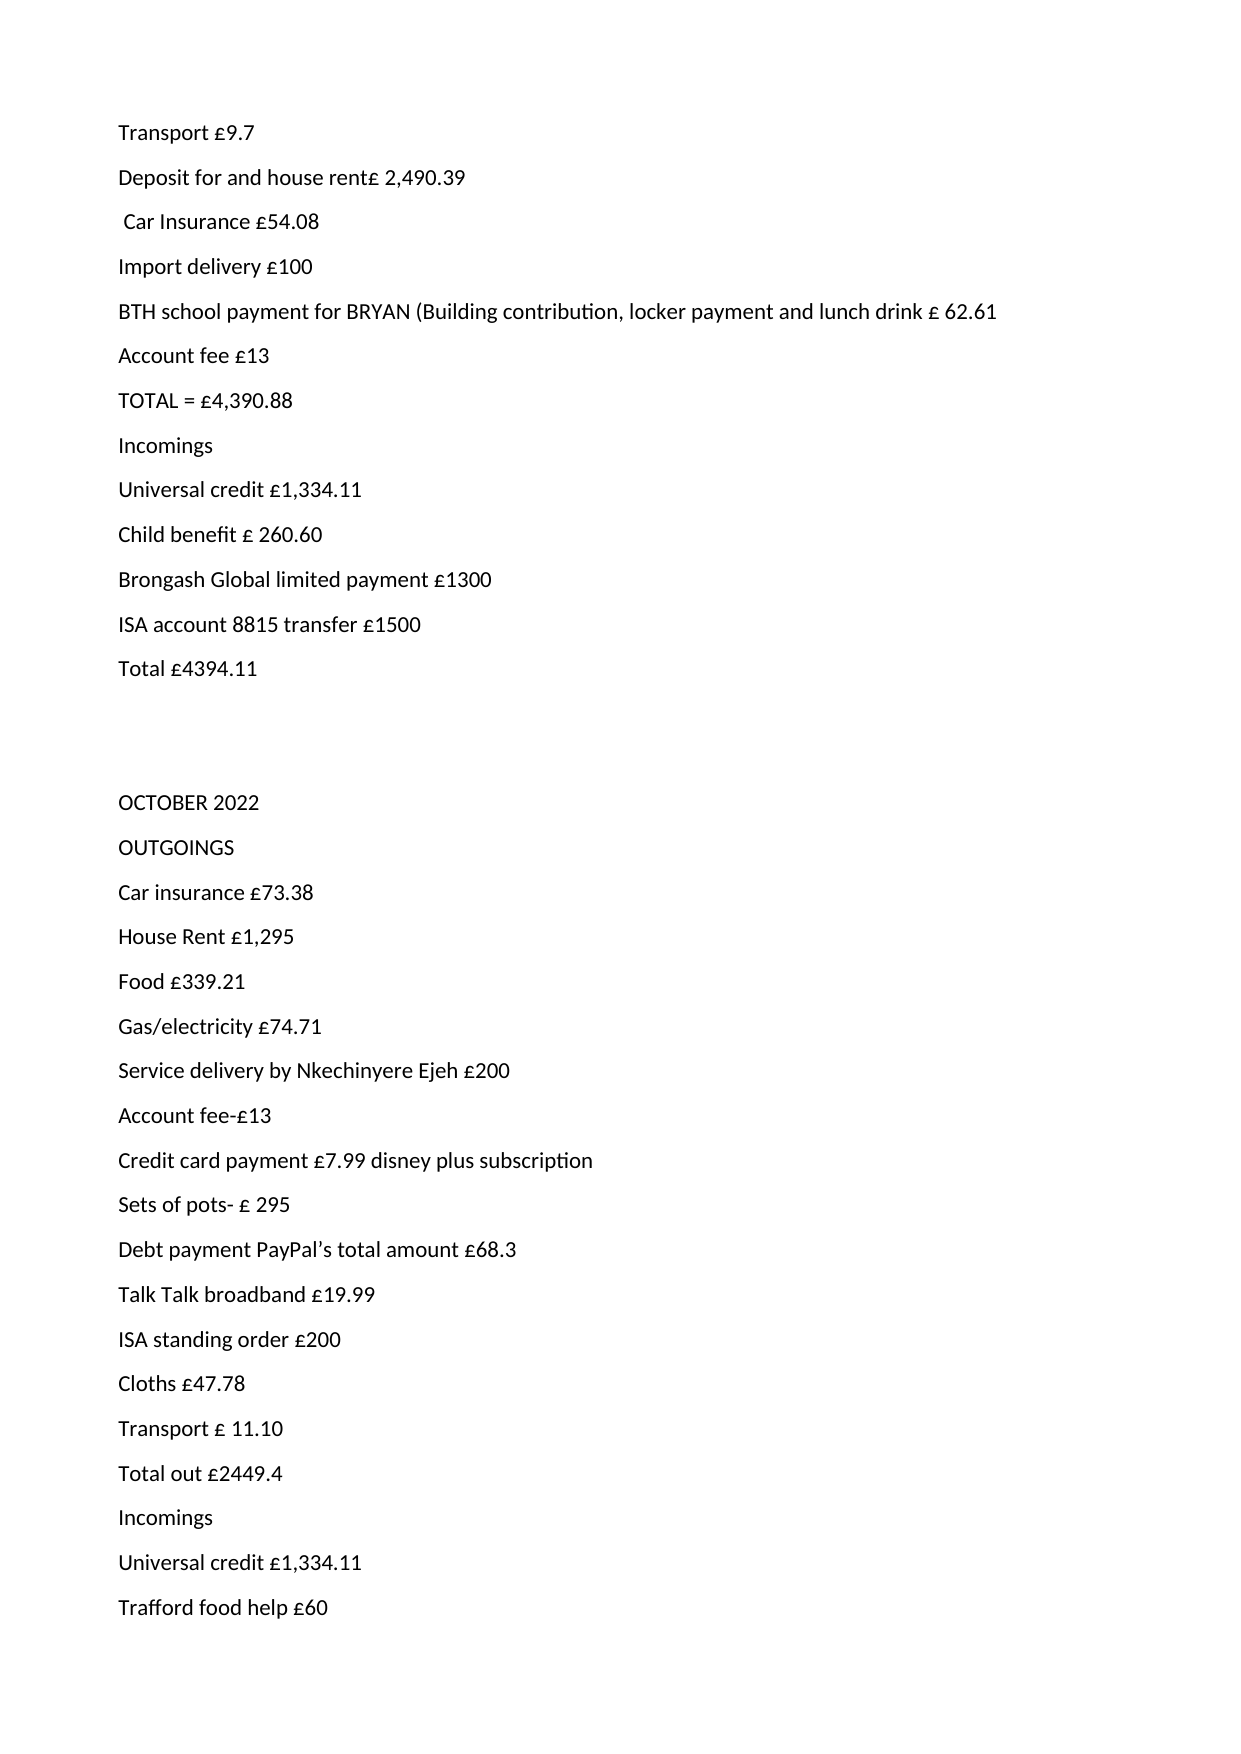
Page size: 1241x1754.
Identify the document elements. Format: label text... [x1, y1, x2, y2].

text Total £4394.11 [118, 654, 1122, 682]
text Sets of pots- £ 295 [118, 1191, 1122, 1219]
text ISA account 8815 transfer £1500 [118, 610, 1122, 638]
text Import delivery £100 [118, 252, 1122, 280]
text Child benefit £ 260.60 [118, 520, 1122, 548]
text Transport £ 11.10 [118, 1414, 1122, 1442]
text Account fee-£13 [118, 1101, 1122, 1129]
text Incomings [118, 431, 1122, 459]
text TOTAL = £4,390.88 [118, 386, 1122, 414]
text ISA standing order £200 [118, 1325, 1122, 1353]
text Cloths £47.78 [118, 1369, 1122, 1397]
text Transport £9.7 [118, 118, 1122, 146]
text Car Insurance £54.08 [118, 207, 1122, 236]
text Brongash Global limited payment £1300 [118, 565, 1122, 593]
text Universal credit £1,334.11 [118, 1548, 1122, 1576]
text Car insurance £73.38 [118, 878, 1122, 906]
text House Rent £1,295 [118, 922, 1122, 951]
text Credit card payment £7.99 disney plus subscription [118, 1146, 1122, 1174]
text Deposit for and house rent£ 2,490.39 [118, 163, 1122, 191]
text Trafford food help £60 [118, 1593, 1122, 1621]
text Service delivery by Nkechinyere Ejeh £200 [118, 1057, 1122, 1084]
text Food £339.21 [118, 967, 1122, 995]
text Account fee £13 [118, 342, 1122, 369]
text OUTGOINGS [118, 833, 1122, 861]
text Total out £2449.4 [118, 1459, 1122, 1487]
text Debt payment PayPal’s total amount £68.3 [118, 1235, 1122, 1263]
text Gas/electricity £74.71 [118, 1012, 1122, 1040]
text Talk Talk broadband £19.99 [118, 1280, 1122, 1308]
text Incomings [118, 1503, 1122, 1531]
text Universal credit £1,334.11 [118, 476, 1122, 504]
text BTH school payment for BRYAN (Building contribution, locker payment and lunch drink £ 62.61 [118, 297, 1122, 325]
text OCTOBER 2022 [118, 788, 1122, 816]
